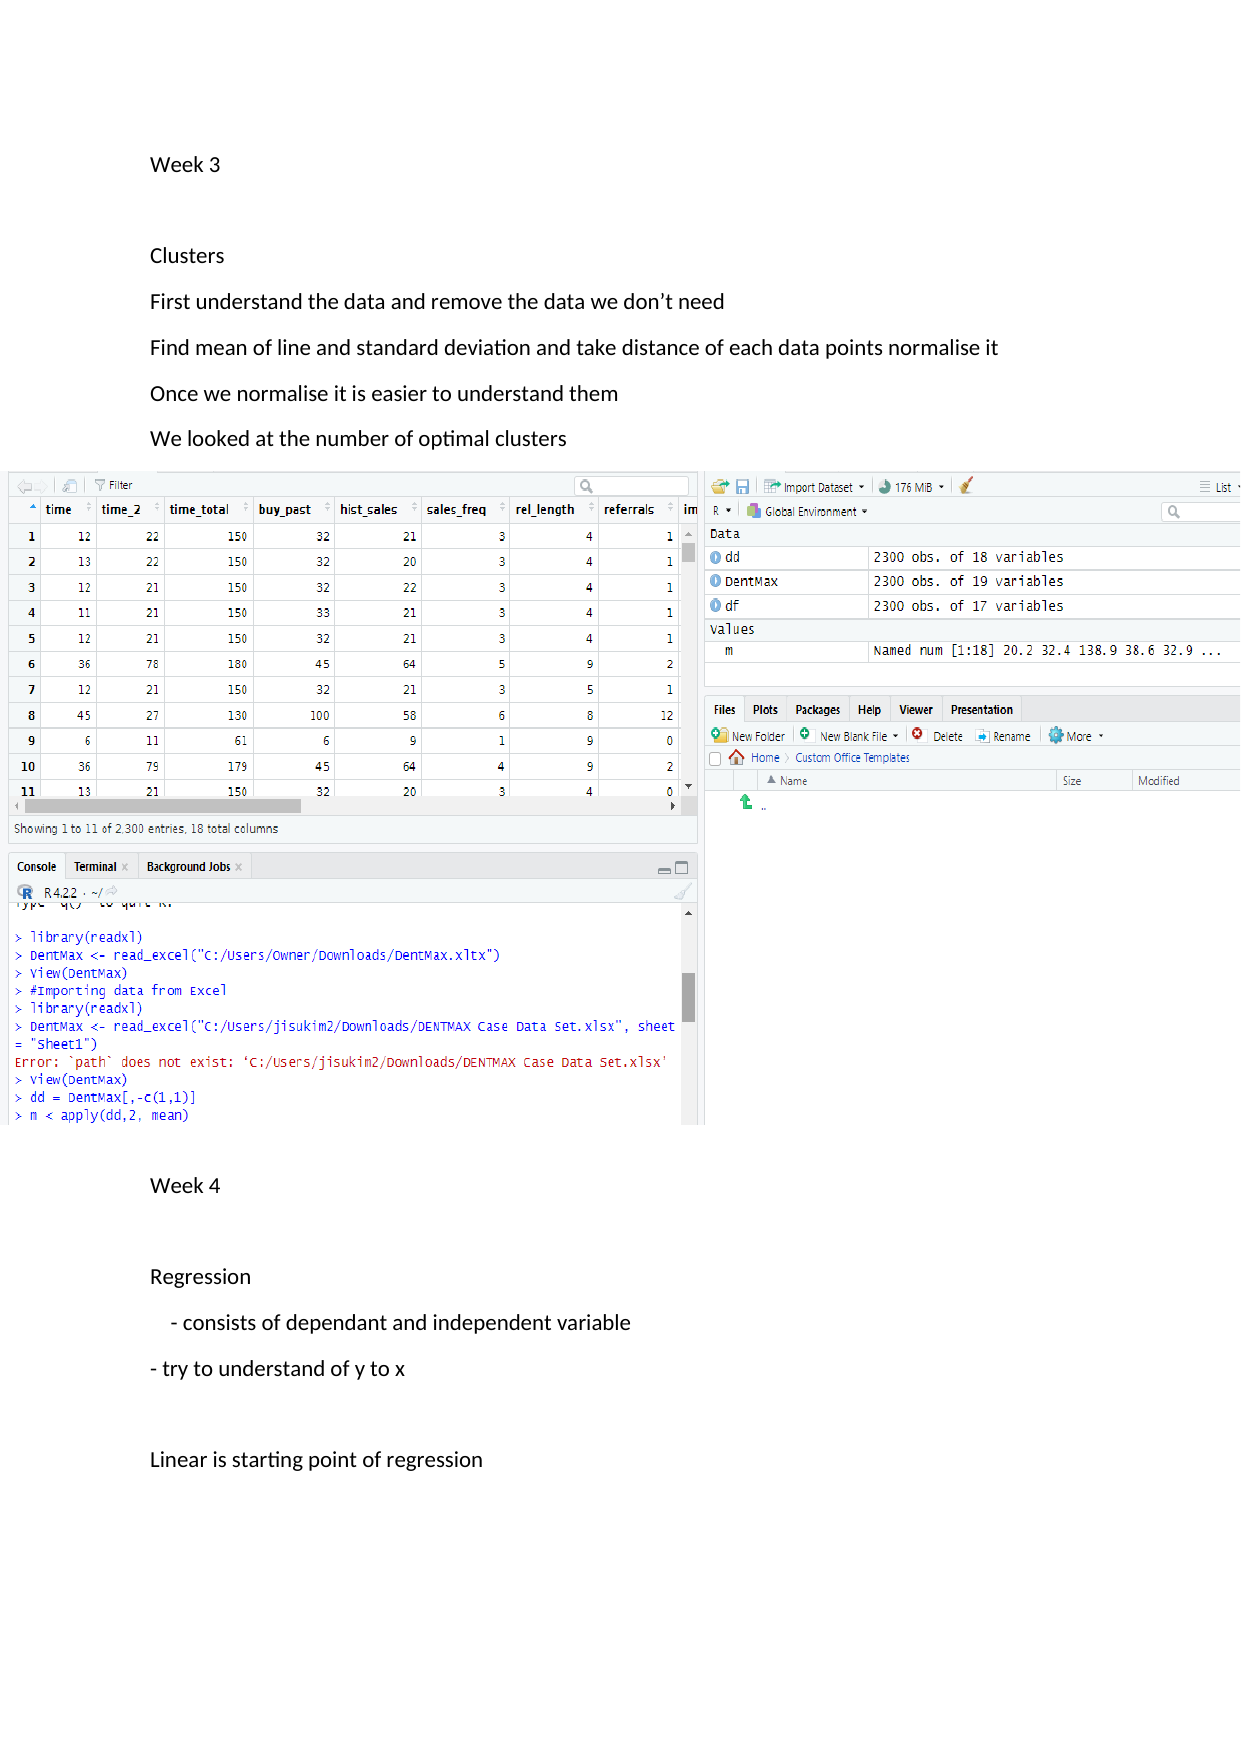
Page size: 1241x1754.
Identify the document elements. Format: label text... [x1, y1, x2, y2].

text Clusters [150, 241, 1090, 269]
text Once we normalise it is easier to understand them [150, 379, 1090, 407]
text Linear is starting point of regression [150, 1445, 1090, 1473]
text Week 4 [150, 1171, 1090, 1199]
text First understand the data and remove the data we don’t need [150, 287, 1090, 315]
text - try to understand of y to x [150, 1354, 1090, 1382]
text Regression [150, 1262, 1090, 1290]
text Find mean of line and standard deviation and take distance of each data points normalise it [150, 333, 1090, 361]
text Week 3 [150, 150, 1090, 178]
text We looked at the number of optimal clusters [150, 424, 1090, 452]
text - consists of dependant and independent variable [150, 1308, 1090, 1336]
